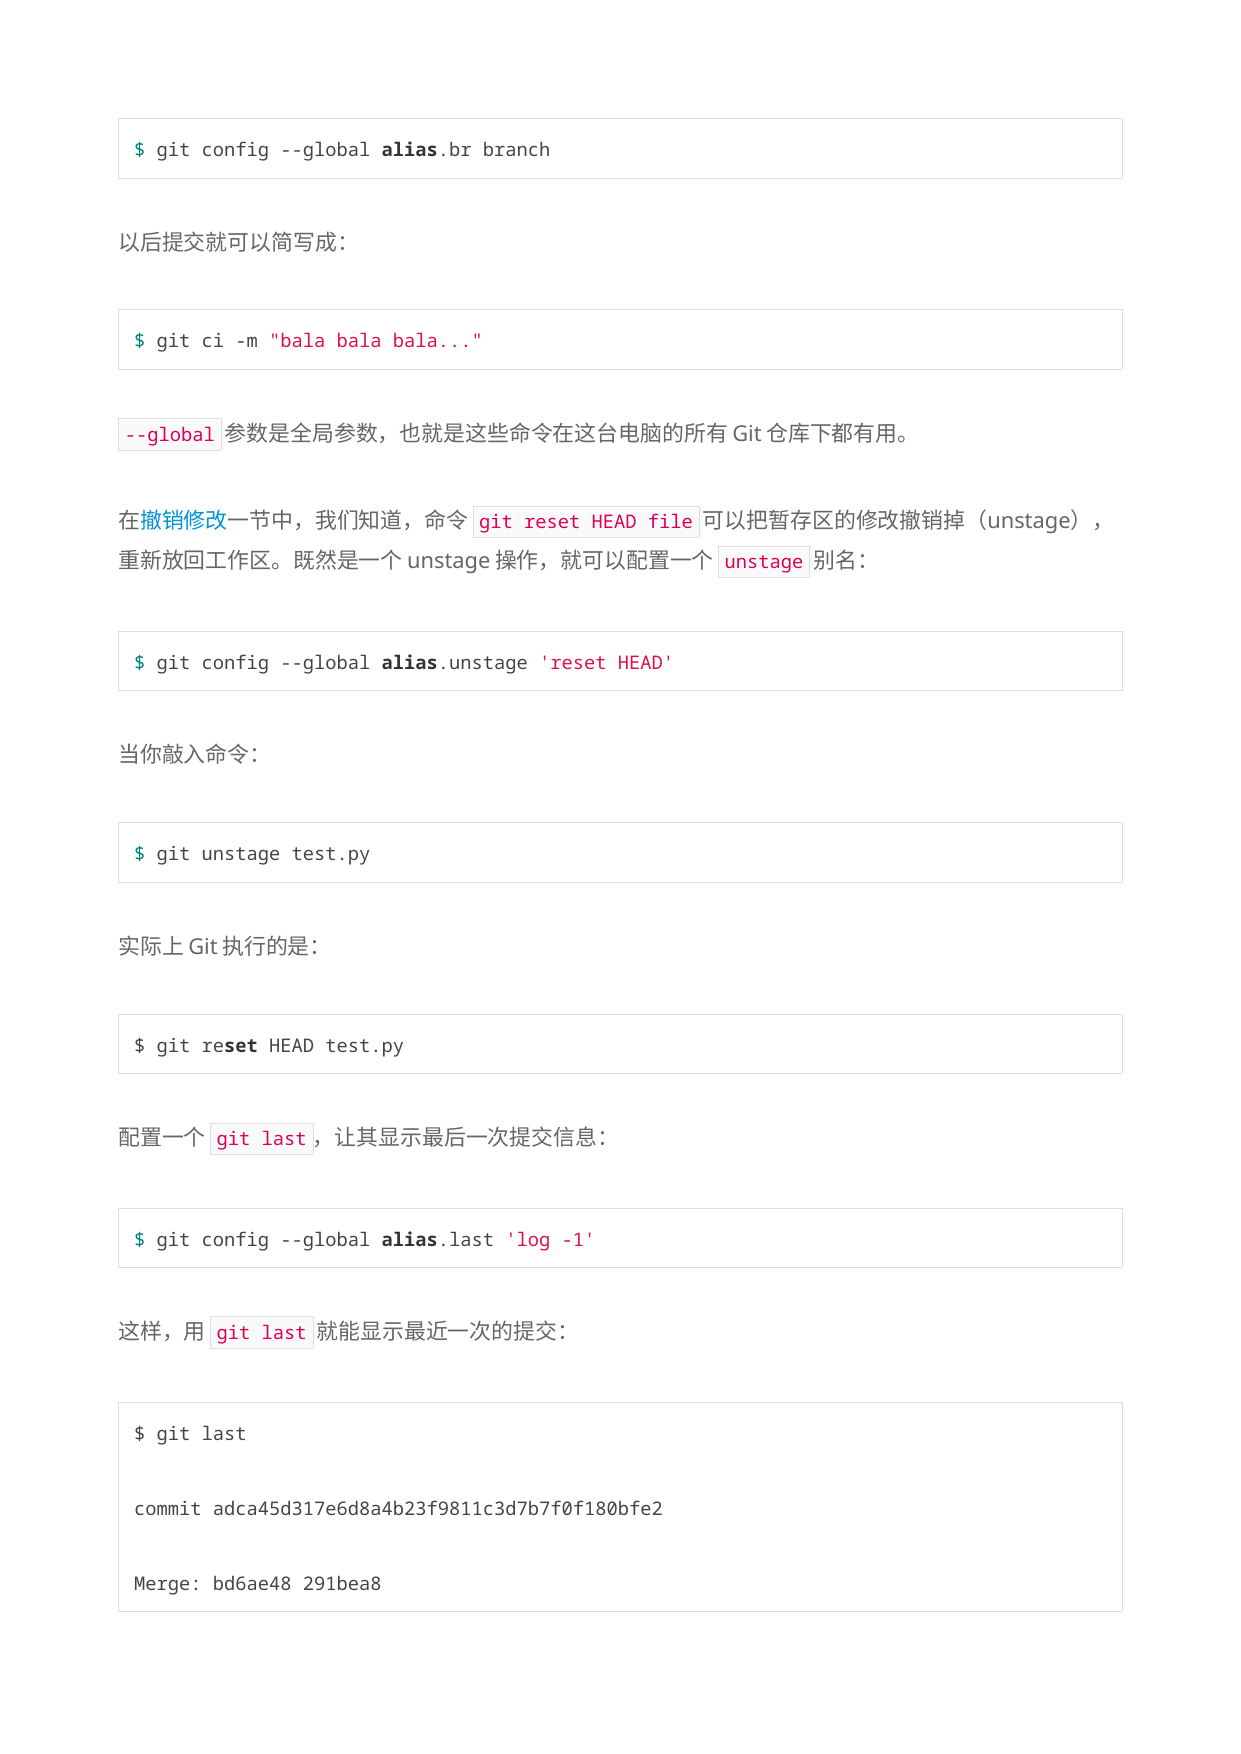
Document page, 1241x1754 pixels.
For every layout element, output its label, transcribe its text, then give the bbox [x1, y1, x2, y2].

text 以后提交就可以简写成： [118, 224, 1122, 256]
text $ git reset HEAD test.py [119, 1015, 1122, 1073]
text $ git unstage test.py [119, 823, 1122, 882]
text Merge: bd6ae48 291bea8 [119, 1552, 1122, 1611]
text 这样，用git last就能显示最近一次的提交： [118, 1314, 1122, 1348]
text 在撤销修改一节中，我们知道，命令git reset HEAD file可以把暂存区的修改撤销掉（unstage），重新放回工作区。既然是一个unstage操作，就可以配置一个unstage别名： [118, 503, 1122, 577]
text commit adca45d317e6d8a4b23f9811c3d7b7f0f180bfe2 [119, 1477, 1122, 1520]
text $ git config --global alias.br branch [119, 119, 1122, 178]
text 当你敲入命令： [118, 737, 1122, 769]
text --global参数是全局参数，也就是这些命令在这台电脑的所有Git仓库下都有用。 [118, 416, 1122, 450]
text $ git ci -m "bala bala bala..." [119, 310, 1122, 369]
picture [147, 518, 151, 530]
text $ git config --global alias.unstage 'reset HEAD' [119, 632, 1122, 690]
text $ git last [119, 1403, 1122, 1445]
text 实际上Git执行的是： [118, 929, 1122, 960]
text 配置一个git last，让其显示最后一次提交信息： [118, 1120, 1122, 1154]
text $ git config --global alias.last 'log -1' [119, 1209, 1122, 1267]
